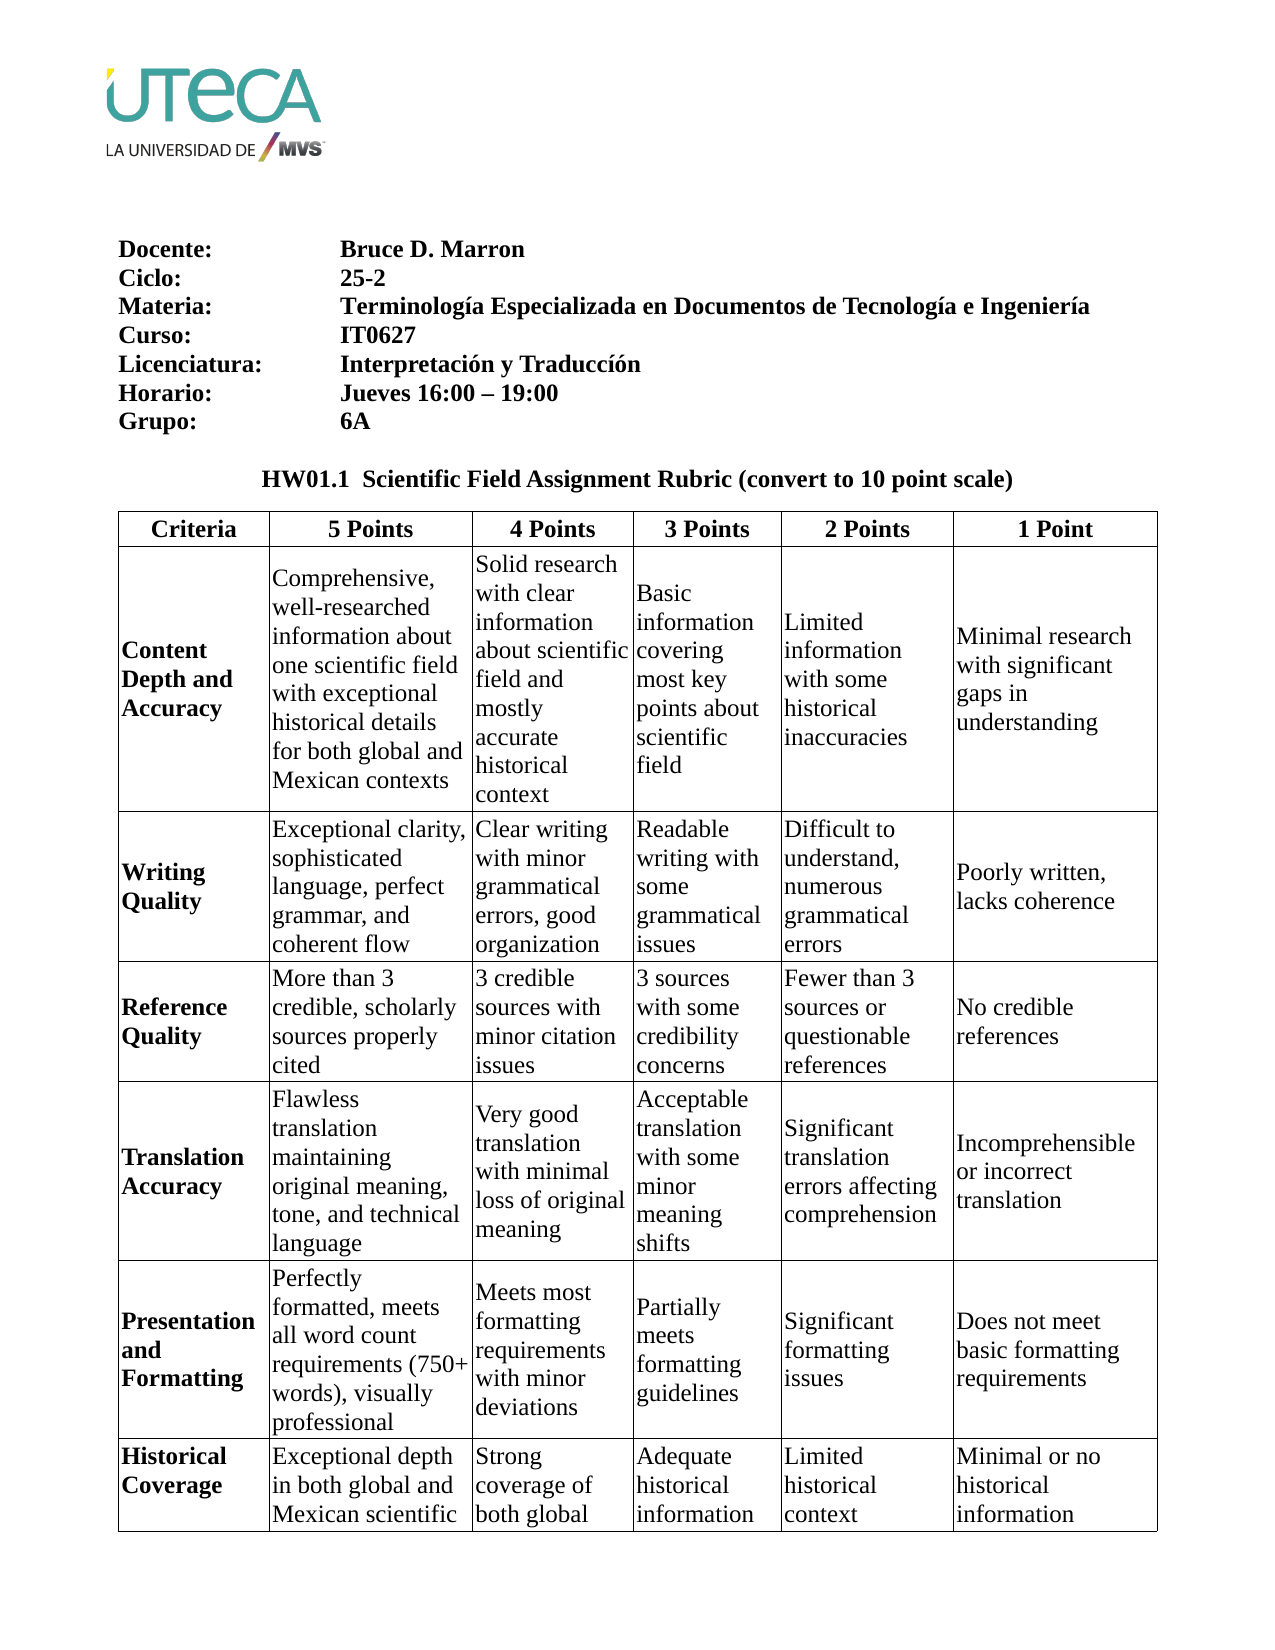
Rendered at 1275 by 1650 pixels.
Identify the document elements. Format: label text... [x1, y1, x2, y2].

picture [104, 64, 328, 166]
table_cell Does not meet basic formatting requirements [954, 1261, 1157, 1438]
table_cell Reference Quality [119, 962, 269, 1081]
table_cell Perfectly formatted, meets all word count requirements (750+ words), visually professional [270, 1261, 472, 1438]
text Docente: Bruce D. Marron [118, 234, 1157, 263]
text Materia: Terminología Especializada en Documentos de Tecnología e Ingeniería [118, 291, 1157, 320]
text Licenciatura: Interpretación y Traduccíón [118, 349, 1157, 378]
table_header 1 Point [954, 512, 1157, 546]
table_cell 3 sources with some credibility concerns [634, 962, 781, 1081]
table_cell Flawless translation maintaining original meaning, tone, and technical language [270, 1082, 472, 1260]
table_cell Significant formatting issues [782, 1261, 953, 1438]
table_cell Limited historical context [782, 1439, 953, 1531]
table_cell Exceptional depth in both global and Mexican scientific [270, 1439, 472, 1531]
table_cell Fewer than 3 sources or questionable references [782, 962, 953, 1081]
table_cell Readable writing with some grammatical issues [634, 812, 781, 961]
table_cell Adequate historical information [634, 1439, 781, 1531]
table_cell Incomprehensible or incorrect translation [954, 1082, 1157, 1260]
table_cell Limited information with some historical inaccuracies [782, 547, 953, 811]
table_header 2 Points [782, 512, 953, 546]
table_cell Strong coverage of both global [473, 1439, 633, 1531]
table_cell Translation Accuracy [119, 1082, 269, 1260]
table_header 4 Points [473, 512, 633, 546]
table_cell No credible references [954, 962, 1157, 1081]
text Grupo: 6A [118, 406, 1157, 435]
table_cell Acceptable translation with some minor meaning shifts [634, 1082, 781, 1260]
table_cell Very good translation with minimal loss of original meaning [473, 1082, 633, 1260]
table_cell Historical Coverage [119, 1439, 269, 1531]
table_cell Meets most formatting requirements with minor deviations [473, 1261, 633, 1438]
text Horario: Jueves 16:00 – 19:00 [118, 378, 1157, 406]
table_cell More than 3 credible, scholarly sources properly cited [270, 962, 472, 1081]
table_cell Solid research with clear information about scientific field and mostly accurate historical context [473, 547, 633, 811]
table_header 3 Points [634, 512, 781, 546]
text Curso: IT0627 [118, 320, 1157, 349]
table_cell Content Depth and Accuracy [119, 547, 269, 811]
text HW01.1 Scientific Field Assignment Rubric (convert to 10 point scale) [118, 464, 1157, 493]
table_cell Clear writing with minor grammatical errors, good organization [473, 812, 633, 961]
table_cell 3 credible sources with minor citation issues [473, 962, 633, 1081]
table_cell Presentation and Formatting [119, 1261, 269, 1438]
table_cell Difficult to understand, numerous grammatical errors [782, 812, 953, 961]
table_header Criteria [119, 512, 269, 546]
table_cell Poorly written, lacks coherence [954, 812, 1157, 961]
table_cell Partially meets formatting guidelines [634, 1261, 781, 1438]
table_cell Minimal or no historical information [954, 1439, 1157, 1531]
table_cell Significant translation errors affecting comprehension [782, 1082, 953, 1260]
table_cell Minimal research with significant gaps in understanding [954, 547, 1157, 811]
text Ciclo: 25-2 [118, 263, 1157, 291]
table_cell Exceptional clarity, sophisticated language, perfect grammar, and coherent flow [270, 812, 472, 961]
table_cell Basic information covering most key points about scientific field [634, 547, 781, 811]
table_header 5 Points [270, 512, 472, 546]
table_cell Writing Quality [119, 812, 269, 961]
table_cell Comprehensive, well-researched information about one scientific field with exceptional historical details for both global and Mexican contexts [270, 547, 472, 811]
